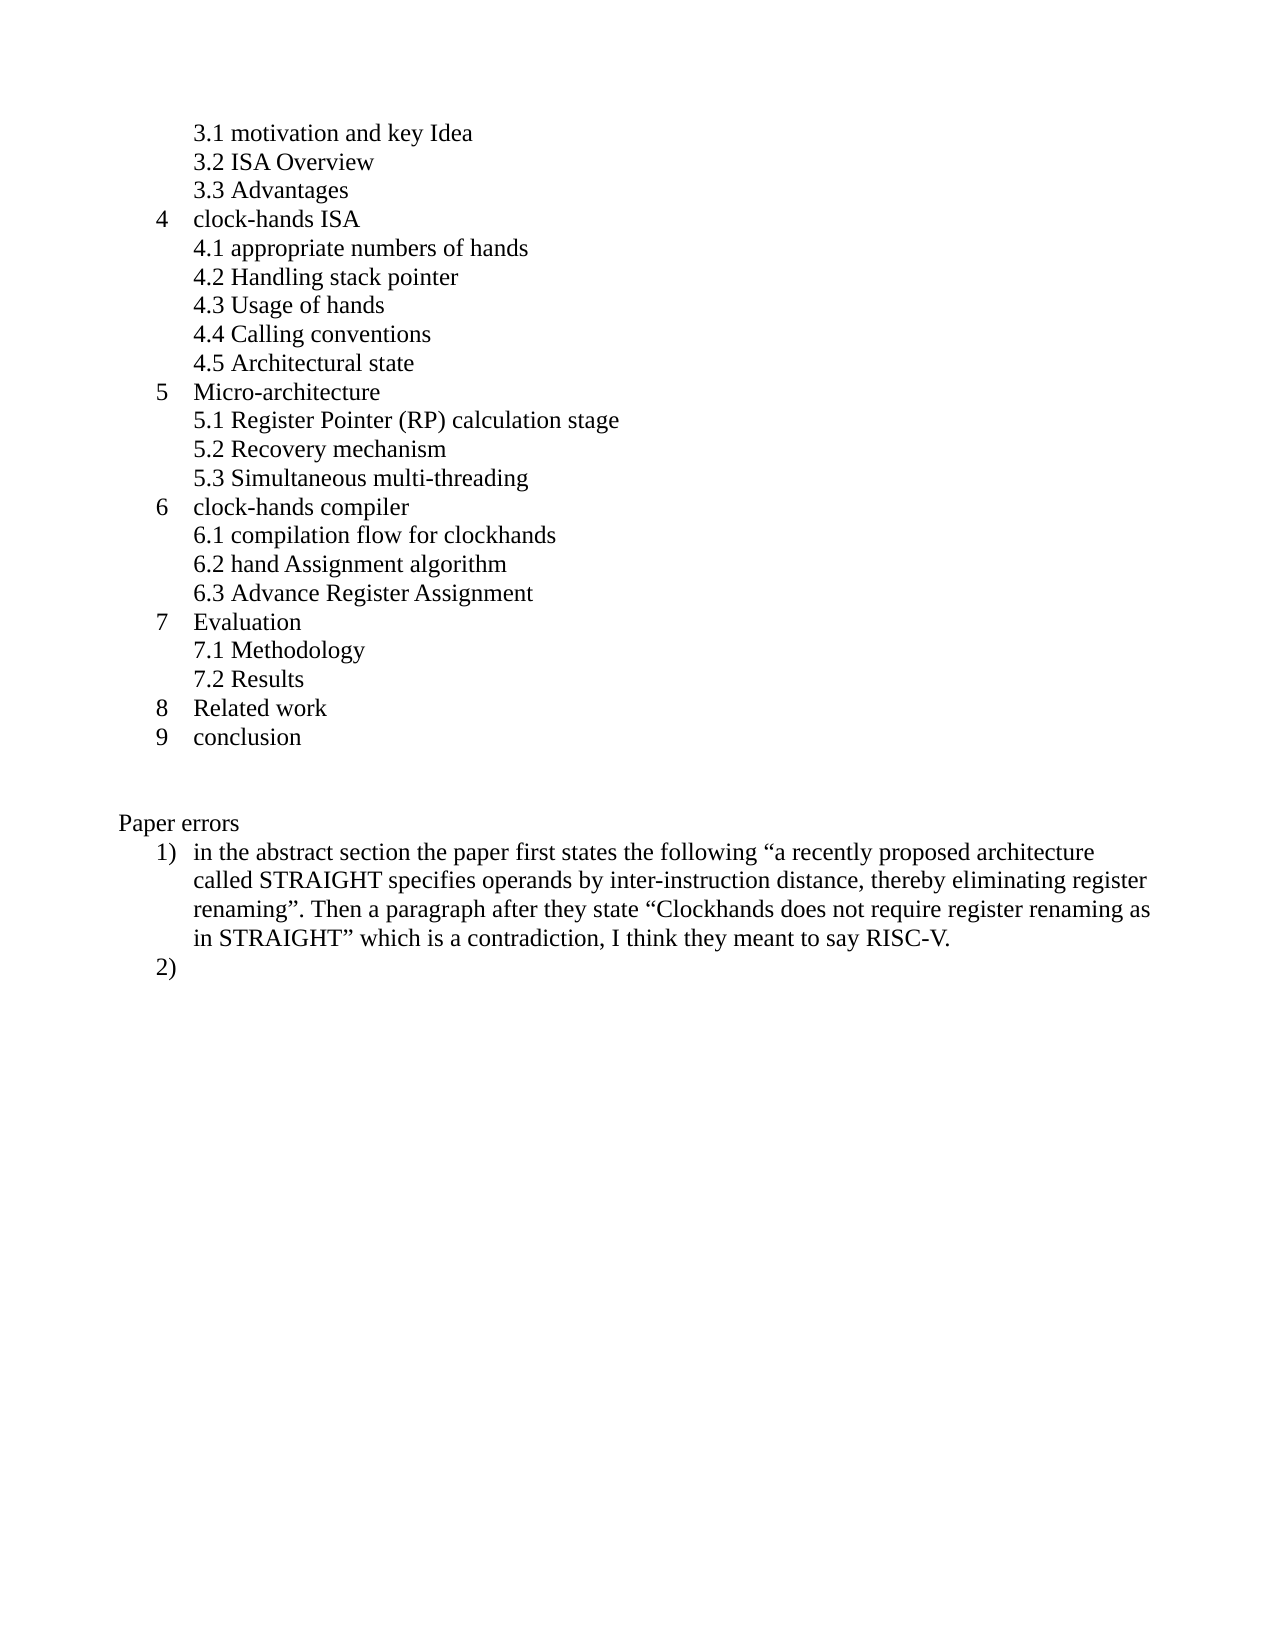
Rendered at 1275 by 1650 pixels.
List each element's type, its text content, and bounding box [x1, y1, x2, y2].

list motivation and key Idea [193, 118, 1157, 147]
list clock-hands ISA [156, 204, 1157, 233]
list hand Assignment algorithm [193, 549, 1157, 578]
list Results [193, 664, 1157, 693]
list Micro-architecture [156, 377, 1157, 406]
list clock-hands compiler [156, 492, 1157, 521]
list Usage of hands [193, 291, 1157, 319]
list Evaluation [156, 607, 1157, 636]
list Recovery mechanism [193, 434, 1157, 463]
list Advance Register Assignment [193, 578, 1157, 607]
list Architectural state [193, 348, 1157, 377]
list compilation flow for clockhands [193, 521, 1157, 549]
list in the abstract section the paper first states the following “a recently proposed architecture called STRAIGHT specifies operands by inter-instruction distance, thereby eliminating register renaming”. Then a paragraph after they state “Clockhands does not require register renaming as in STRAIGHT” which is a contradiction, I think they meant to say RISC-V. [156, 837, 1157, 952]
list Calling conventions [193, 319, 1157, 348]
text Paper errors [118, 808, 1157, 837]
list Advantages [193, 176, 1157, 204]
list conclusion [156, 722, 1157, 751]
list ISA Overview [193, 147, 1157, 176]
list Related work [156, 693, 1157, 722]
list Handling stack pointer [193, 262, 1157, 291]
list Register Pointer (RP) calculation stage [193, 406, 1157, 434]
list Methodology [193, 636, 1157, 664]
list appropriate numbers of hands [193, 233, 1157, 262]
list Simultaneous multi-threading [193, 463, 1157, 492]
